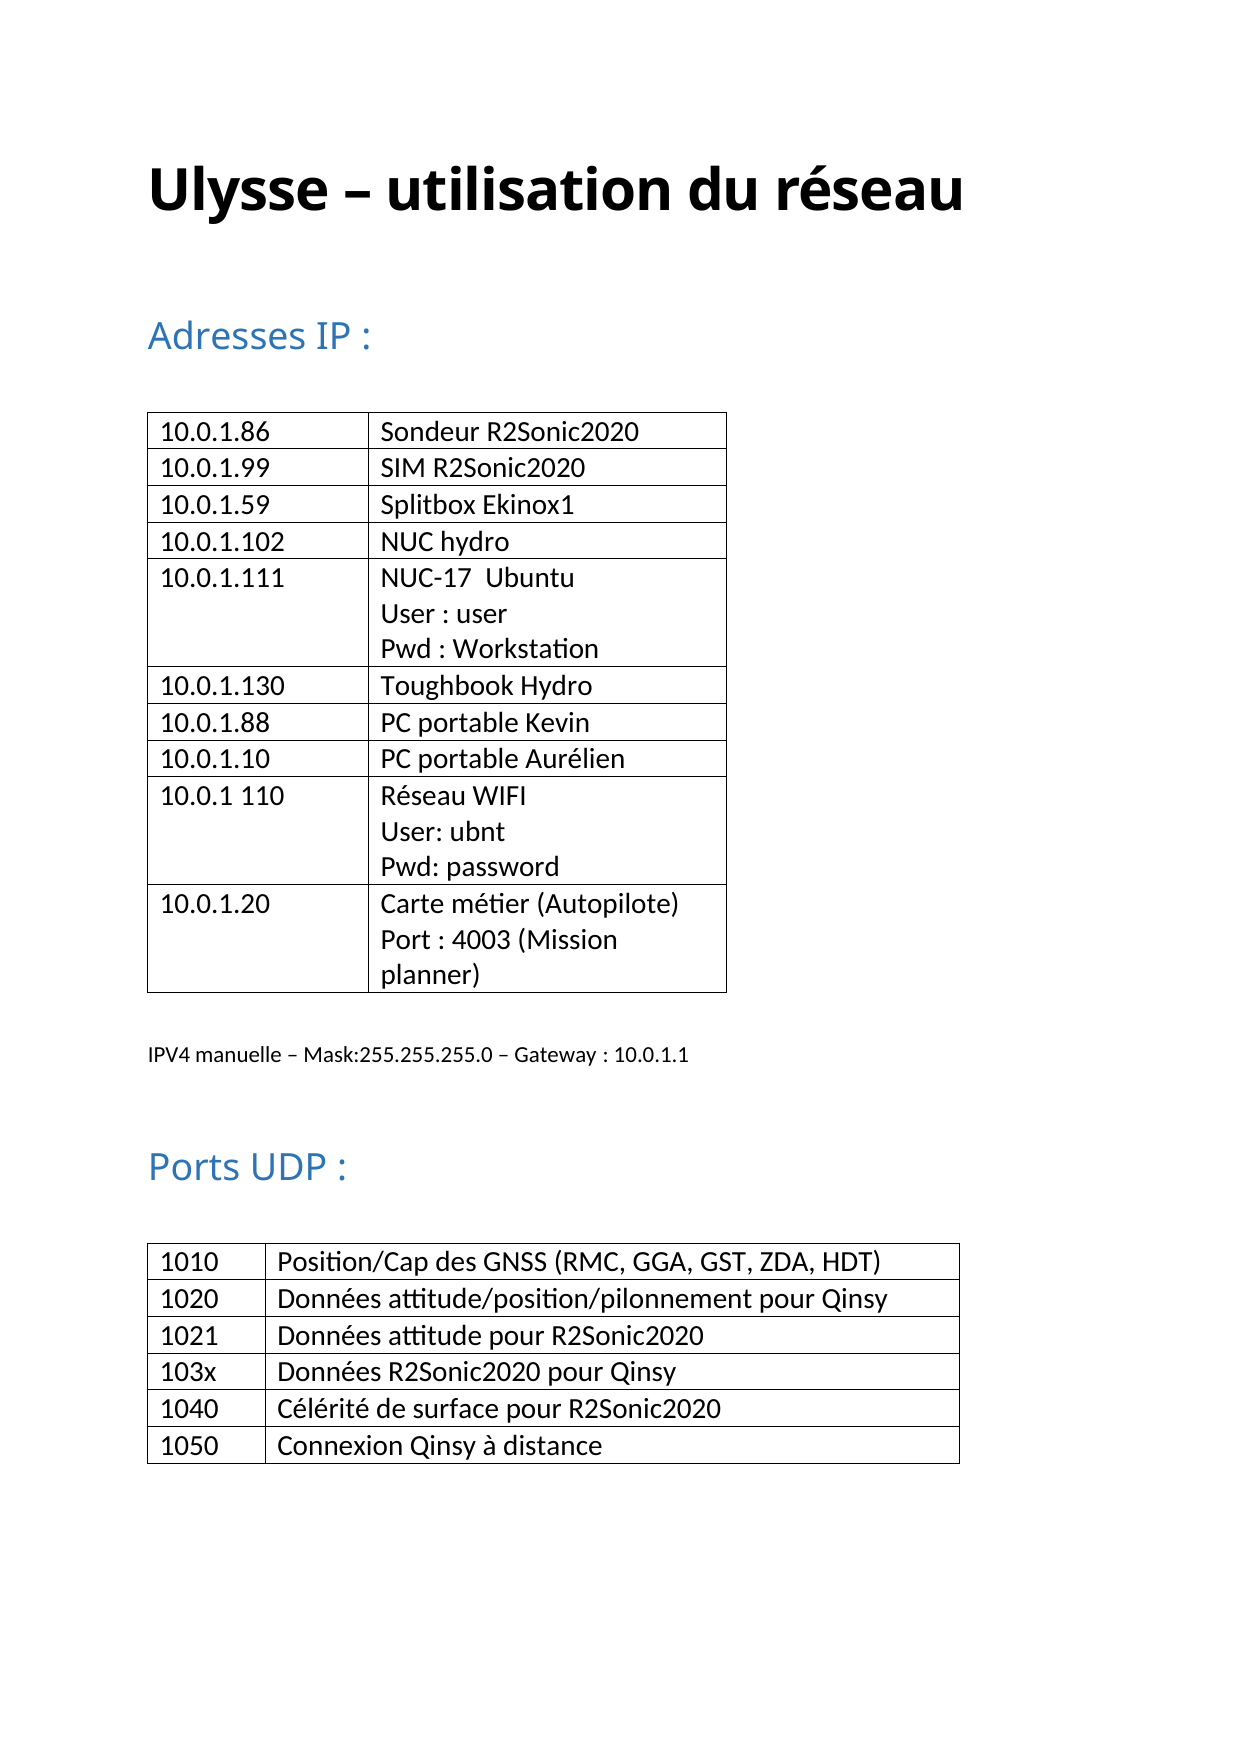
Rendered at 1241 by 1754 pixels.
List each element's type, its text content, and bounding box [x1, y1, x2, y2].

table_header Position/Cap des GNSS (RMC, GGA, GST, ZDA, HDT) [266, 1244, 959, 1279]
table_cell 10.0.1.111 [148, 559, 368, 666]
table_header 10.0.1.86 [148, 413, 368, 448]
table_cell Splitbox Ekinox1 [369, 486, 726, 522]
table_cell 10.0.1.20 [148, 885, 368, 992]
table_cell SIM R2Sonic2020 [369, 449, 726, 485]
table_cell 10.0.1.102 [148, 523, 368, 558]
table_cell NUC-17 Ubuntu User : user Pwd : Workstation [369, 559, 726, 666]
table_cell 1021 [148, 1317, 265, 1352]
table_cell 10.0.1.10 [148, 741, 368, 776]
table_cell 1050 [148, 1427, 265, 1462]
table_cell 103x [148, 1354, 265, 1389]
table_cell Toughbook Hydro [369, 667, 726, 703]
table_cell 10.0.1.88 [148, 704, 368, 739]
table_header 1010 [148, 1244, 265, 1279]
table_cell Données attitude pour R2Sonic2020 [266, 1317, 959, 1352]
table_cell 10.0.1.59 [148, 486, 368, 522]
table_cell Carte métier (Autopilote) Port : 4003 (Mission planner) [369, 885, 726, 992]
table_cell 1040 [148, 1390, 265, 1426]
text IPV4 manuelle – Mask:255.255.255.0 – Gateway : 10.0.1.1 [148, 1040, 1093, 1068]
table_cell 10.0.1.99 [148, 449, 368, 485]
table_cell Connexion Qinsy à distance [266, 1427, 959, 1462]
subtitle Ports UDP : [148, 1141, 1093, 1192]
table_cell Réseau WIFI User: ubnt Pwd: password [369, 777, 726, 884]
table_cell Célérité de surface pour R2Sonic2020 [266, 1390, 959, 1426]
table_cell Données R2Sonic2020 pour Qinsy [266, 1354, 959, 1389]
table_cell PC portable Aurélien [369, 741, 726, 776]
table_cell 10.0.1.130 [148, 667, 368, 703]
title Ulysse – utilisation du réseau [148, 148, 1093, 227]
table_cell 10.0.1 110 [148, 777, 368, 884]
table_cell PC portable Kevin [369, 704, 726, 739]
table_cell Données attitude/position/pilonnement pour Qinsy [266, 1280, 959, 1316]
table_cell NUC hydro [369, 523, 726, 558]
subtitle Adresses IP : [148, 309, 1093, 361]
table_header Sondeur R2Sonic2020 [369, 413, 726, 448]
table_cell 1020 [148, 1280, 265, 1316]
